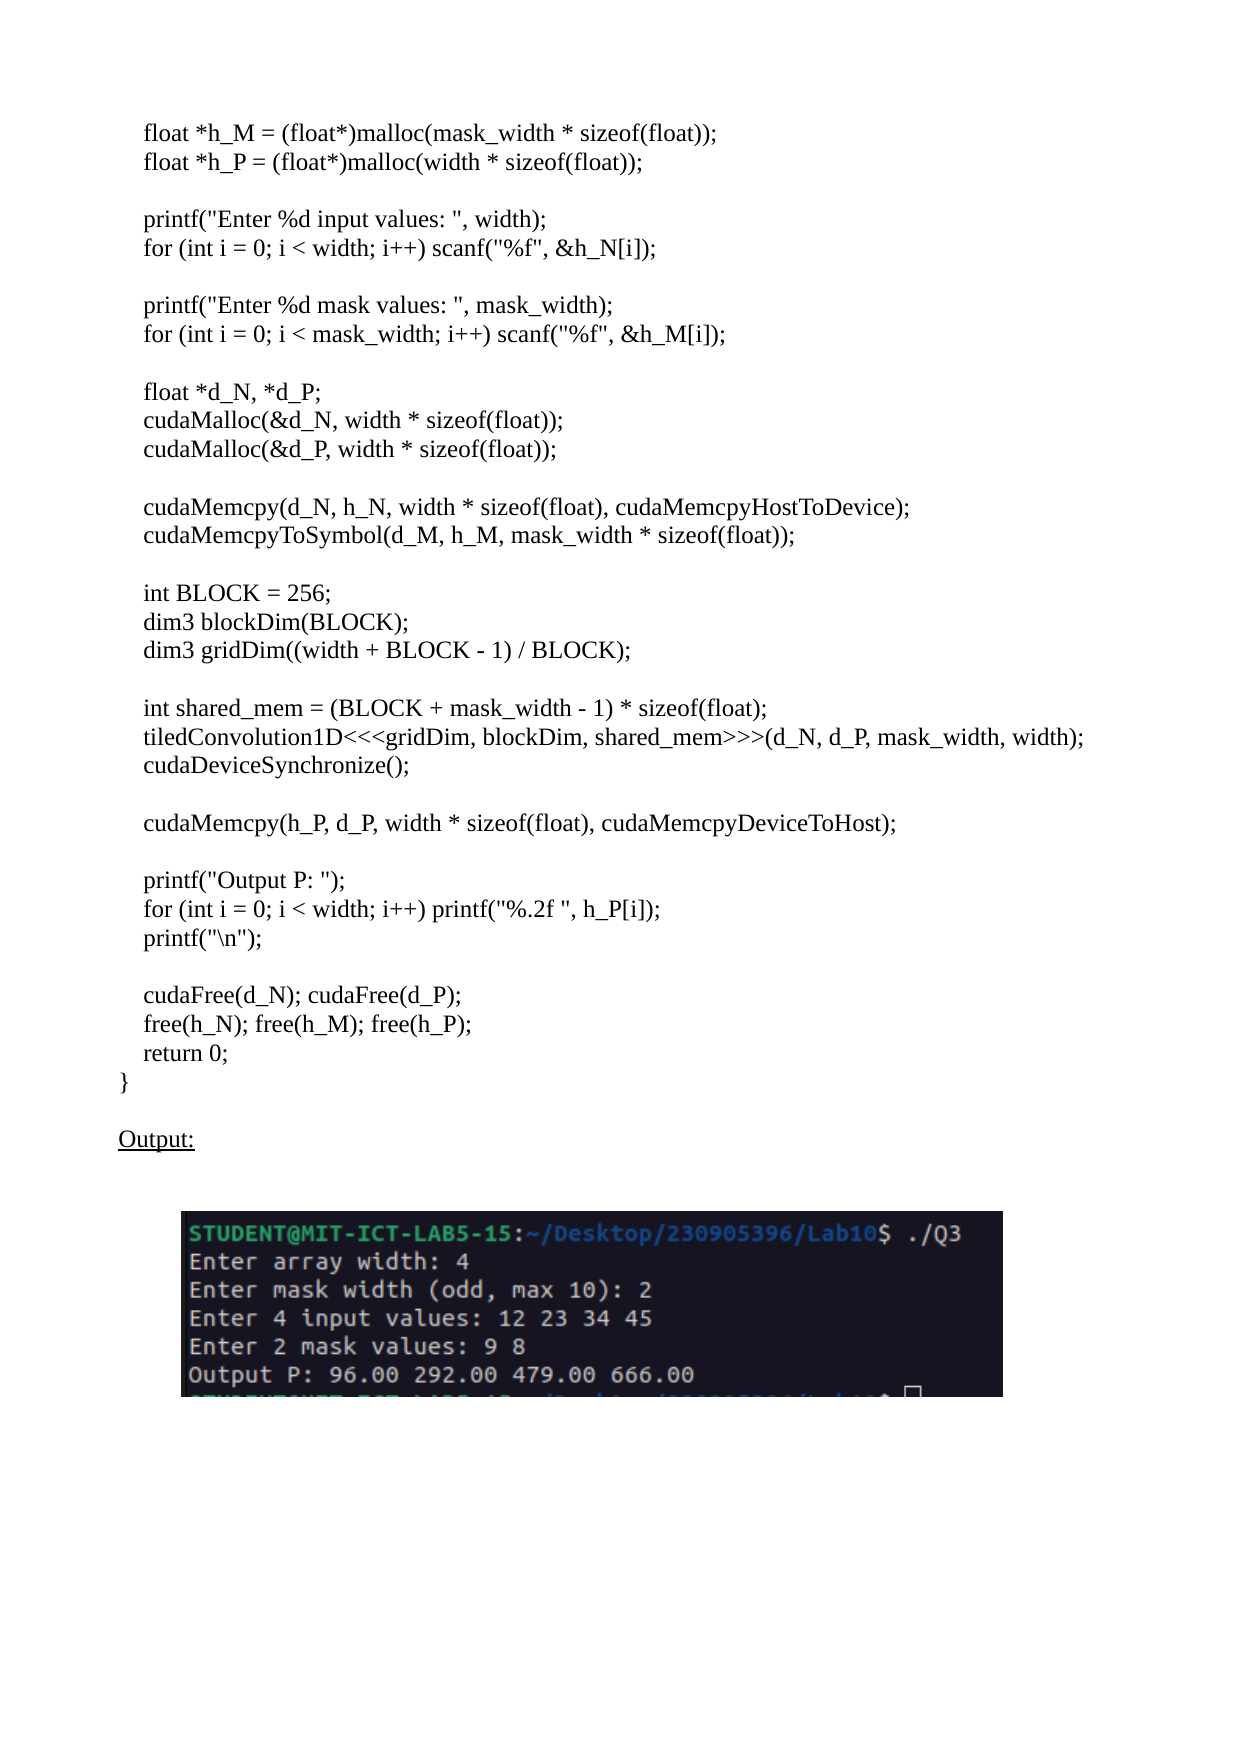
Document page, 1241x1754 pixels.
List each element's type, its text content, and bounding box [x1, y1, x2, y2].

text cudaMemcpy(h_P, d_P, width * sizeof(float), cudaMemcpyDeviceToHost); [118, 808, 1122, 837]
text cudaMemcpy(d_N, h_N, width * sizeof(float), cudaMemcpyHostToDevice); [118, 492, 1122, 521]
text dim3 blockDim(BLOCK); [118, 607, 1122, 636]
text printf("\n"); [118, 923, 1122, 952]
text float *h_M = (float*)malloc(mask_width * sizeof(float)); [118, 118, 1122, 147]
text for (int i = 0; i < width; i++) scanf("%f", &h_N[i]); [118, 233, 1122, 262]
text printf("Enter %d mask values: ", mask_width); [118, 291, 1122, 319]
text return 0; [118, 1038, 1122, 1067]
text printf("Output P: "); [118, 866, 1122, 894]
text cudaMemcpyToSymbol(d_M, h_M, mask_width * sizeof(float)); [118, 521, 1122, 549]
text printf("Enter %d input values: ", width); [118, 204, 1122, 233]
text Output: [118, 1096, 1122, 1239]
text cudaMalloc(&d_P, width * sizeof(float)); [118, 434, 1122, 463]
text cudaFree(d_N); cudaFree(d_P); [118, 981, 1122, 1009]
text int shared_mem = (BLOCK + mask_width - 1) * sizeof(float); [118, 693, 1122, 722]
text int BLOCK = 256; [118, 578, 1122, 607]
text cudaMalloc(&d_N, width * sizeof(float)); [118, 406, 1122, 434]
text float *d_N, *d_P; [118, 377, 1122, 406]
text dim3 gridDim((width + BLOCK - 1) / BLOCK); [118, 636, 1122, 664]
text for (int i = 0; i < mask_width; i++) scanf("%f", &h_M[i]); [118, 319, 1122, 348]
text cudaDeviceSynchronize(); [118, 751, 1122, 779]
picture [181, 1211, 1003, 1397]
text tiledConvolution1D<<<gridDim, blockDim, shared_mem>>>(d_N, d_P, mask_width, width); [118, 722, 1122, 751]
text float *h_P = (float*)malloc(width * sizeof(float)); [118, 147, 1122, 176]
text for (int i = 0; i < width; i++) printf("%.2f ", h_P[i]); [118, 894, 1122, 923]
text free(h_N); free(h_M); free(h_P); [118, 1009, 1122, 1038]
text } [118, 1067, 1122, 1096]
